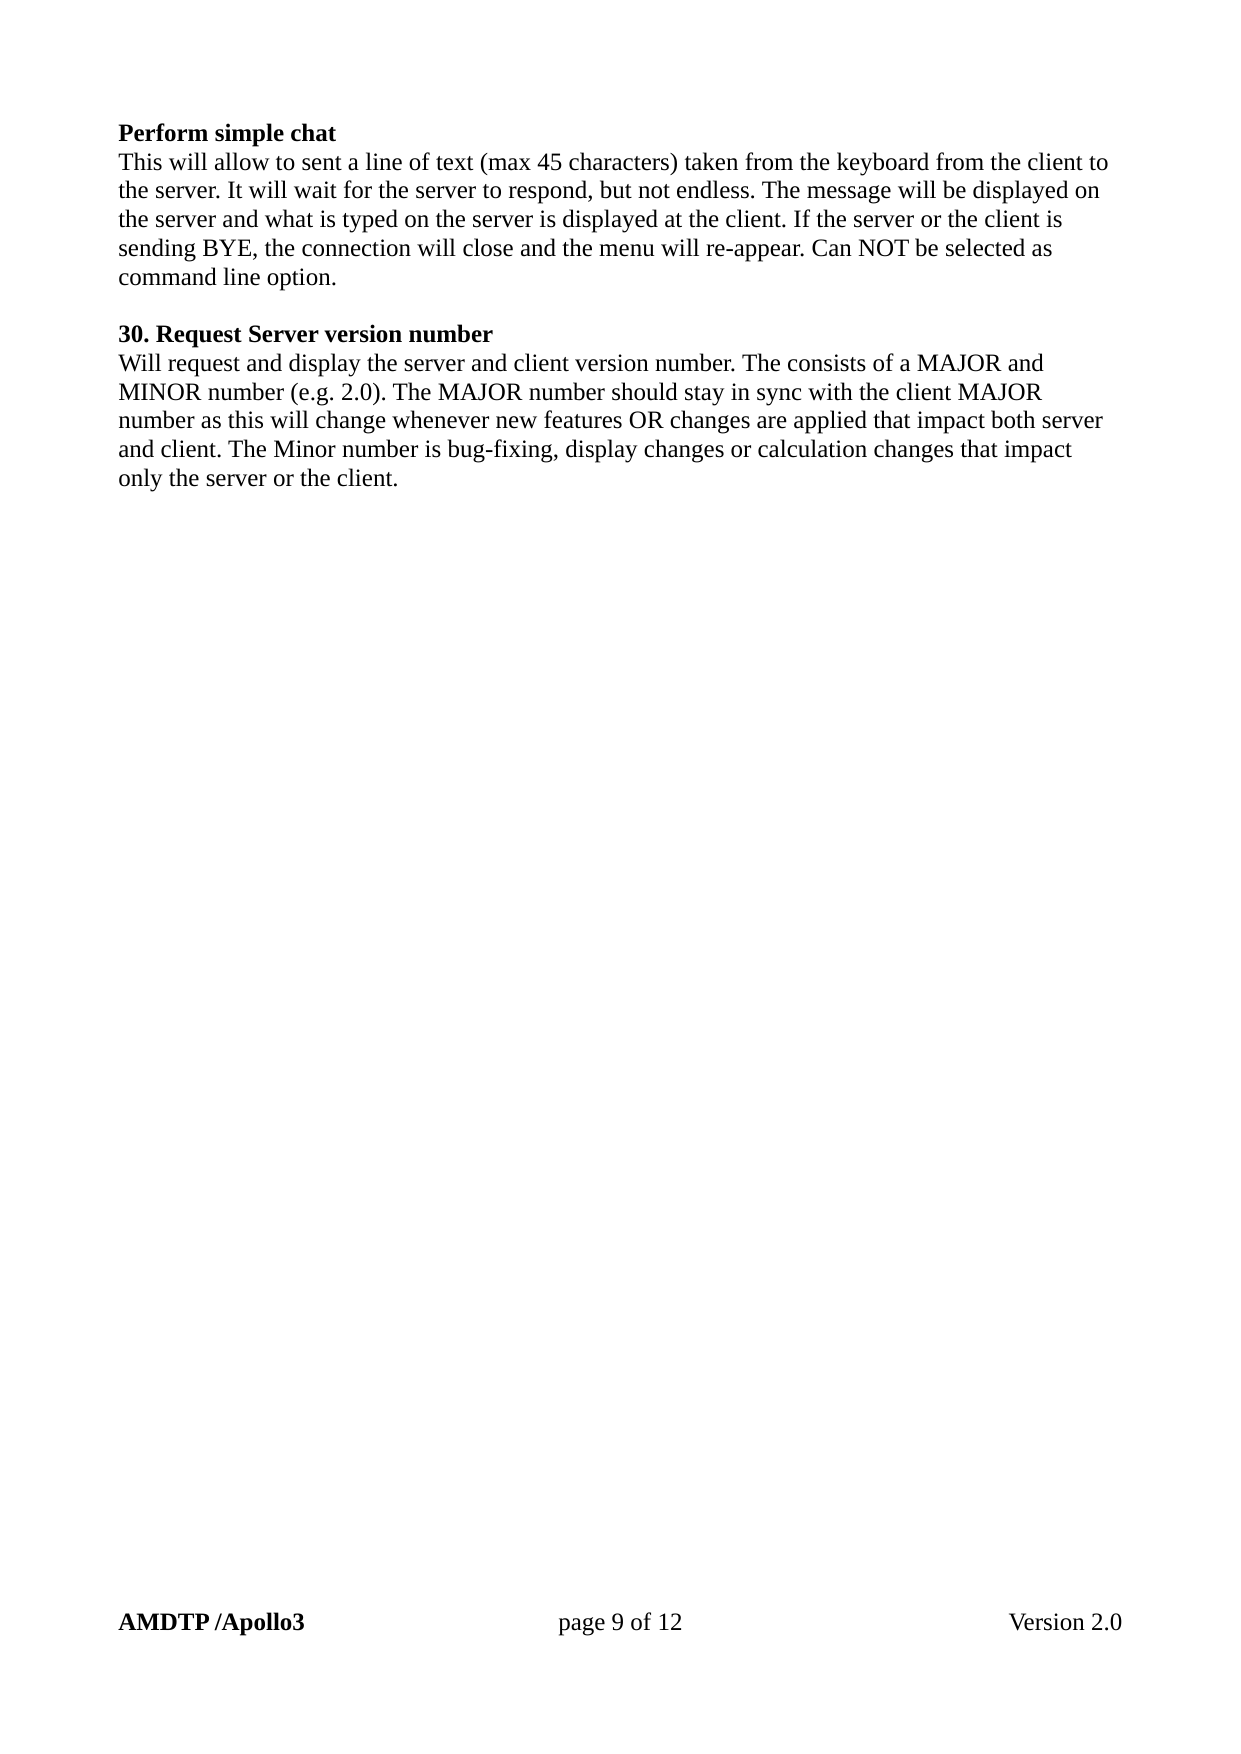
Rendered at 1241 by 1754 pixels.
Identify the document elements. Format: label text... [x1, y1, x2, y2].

text Perform simple chat [118, 118, 1122, 147]
text This will allow to sent a line of text (max 45 characters) taken from the keyboard from the client to the server. It will wait for the server to respond, but not endless. The message will be displayed on the server and what is typed on the server is displayed at the client. If the server or the client is sending BYE, the connection will close and the menu will re-appear. Can NOT be selected as command line option. [118, 147, 1122, 291]
text 30. Request Server version number [118, 319, 1122, 348]
text Will request and display the server and client version number. The consists of a MAJOR and MINOR number (e.g. 2.0). The MAJOR number should stay in sync with the client MAJOR number as this will change whenever new features OR changes are applied that impact both server and client. The Minor number is bug-fixing, display changes or calculation changes that impact only the server or the client. [118, 348, 1122, 492]
